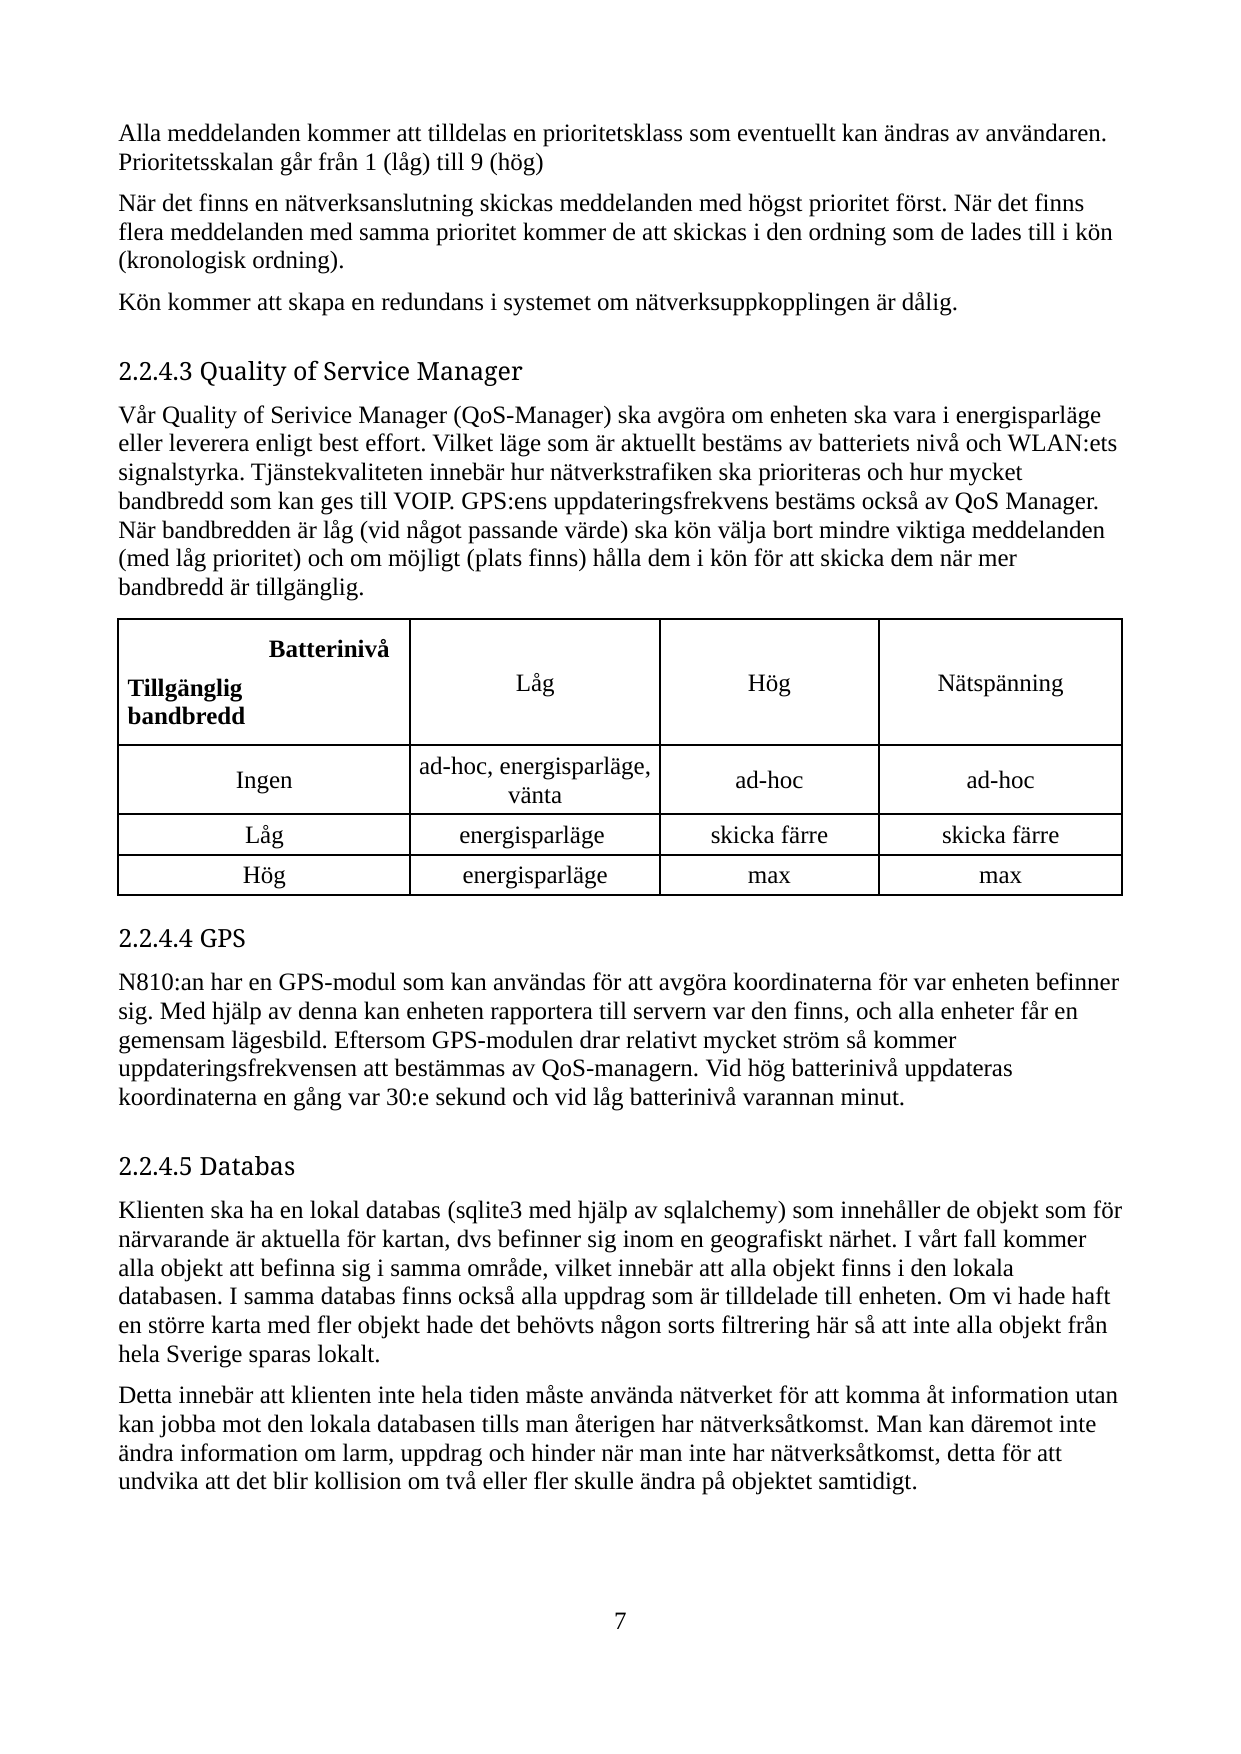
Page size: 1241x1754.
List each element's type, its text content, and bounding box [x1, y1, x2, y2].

table_cell skicka färre [880, 815, 1121, 853]
table_cell ad-hoc [880, 746, 1121, 813]
subtitle GPS [118, 921, 1122, 955]
text Vår Quality of Serivice Manager (QoS-Manager) ska avgöra om enheten ska vara i energisparläge eller leverera enligt best effort. Vilket läge som är aktuellt bestäms av batteriets nivå och WLAN:ets signalstyrka. Tjänstekvaliteten innebär hur nätverkstrafiken ska prioriteras och hur mycket bandbredd som kan ges till VOIP. GPS:ens uppdateringsfrekvens bestäms också av QoS Manager. När bandbredden är låg (vid något passande värde) ska kön välja bort mindre viktiga meddelanden (med låg prioritet) och om möjligt (plats finns) hålla dem i kön för att skicka dem när mer bandbredd är tillgänglig. [118, 400, 1122, 601]
table_header Batterinivå [264, 630, 405, 668]
table_cell skicka färre [661, 815, 878, 853]
table_cell Hög [119, 856, 409, 894]
subtitle Quality of Service Manager [118, 353, 1122, 387]
text Kön kommer att skapa en redundans i systemet om nätverksuppkopplingen är dålig. [118, 287, 1122, 316]
text Alla meddelanden kommer att tilldelas en prioritetsklass som eventuellt kan ändras av användaren. Prioritetsskalan går från 1 (låg) till 9 (hög) [118, 118, 1122, 176]
table_header Nätspänning [880, 620, 1121, 744]
text Klienten ska ha en lokal databas (sqlite3 med hjälp av sqlalchemy) som innehåller de objekt som för närvarande är aktuella för kartan, dvs befinner sig inom en geografiskt närhet. I vårt fall kommer alla objekt att befinna sig i samma område, vilket innebär att alla objekt finns i den lokala databasen. I samma databas finns också alla uppdrag som är tilldelade till enheten. Om vi hade haft en större karta med fler objekt hade det behövts någon sorts filtrering här så att inte alla objekt från hela Sverige sparas lokalt. [118, 1195, 1122, 1368]
text När det finns en nätverksanslutning skickas meddelanden med högst prioritet först. När det finns flera meddelanden med samma prioritet kommer de att skickas i den ordning som de lades till i kön (kronologisk ordning). [118, 188, 1122, 274]
table_cell max [880, 856, 1121, 894]
table_cell max [661, 856, 878, 894]
table_cell energisparläge [411, 856, 659, 894]
text N810:an har en GPS-modul som kan användas för att avgöra koordinaterna för var enheten befinner sig. Med hjälp av denna kan enheten rapportera till servern var den finns, och alla enheter får en gemensam lägesbild. Eftersom GPS-modulen drar relativt mycket ström så kommer uppdateringsfrekvensen att bestämmas av QoS-managern. Vid hög batterinivå uppdateras koordinaterna en gång var 30:e sekund och vid låg batterinivå varannan minut. [118, 967, 1122, 1111]
table_header [119, 620, 409, 744]
table_header Låg [411, 620, 659, 744]
subtitle Databas [118, 1148, 1122, 1183]
text Detta innebär att klienten inte hela tiden måste använda nätverket för att komma åt information utan kan jobba mot den lokala databasen tills man återigen har nätverksåtkomst. Man kan däremot inte ändra information om larm, uppdrag och hinder när man inte har nätverksåtkomst, detta för att undvika att det blir kollision om två eller fler skulle ändra på objektet samtidigt. [118, 1380, 1122, 1495]
table_cell ad-hoc, energisparläge, vänta [411, 746, 659, 813]
table_header [123, 630, 264, 668]
table_cell Låg [119, 815, 409, 853]
table_cell Ingen [119, 746, 409, 813]
table_cell energisparläge [411, 815, 659, 853]
table_cell Tillgänglig bandbredd [123, 668, 264, 735]
table_cell [264, 668, 405, 735]
table_header Hög [661, 620, 878, 744]
table_cell ad-hoc [661, 746, 878, 813]
